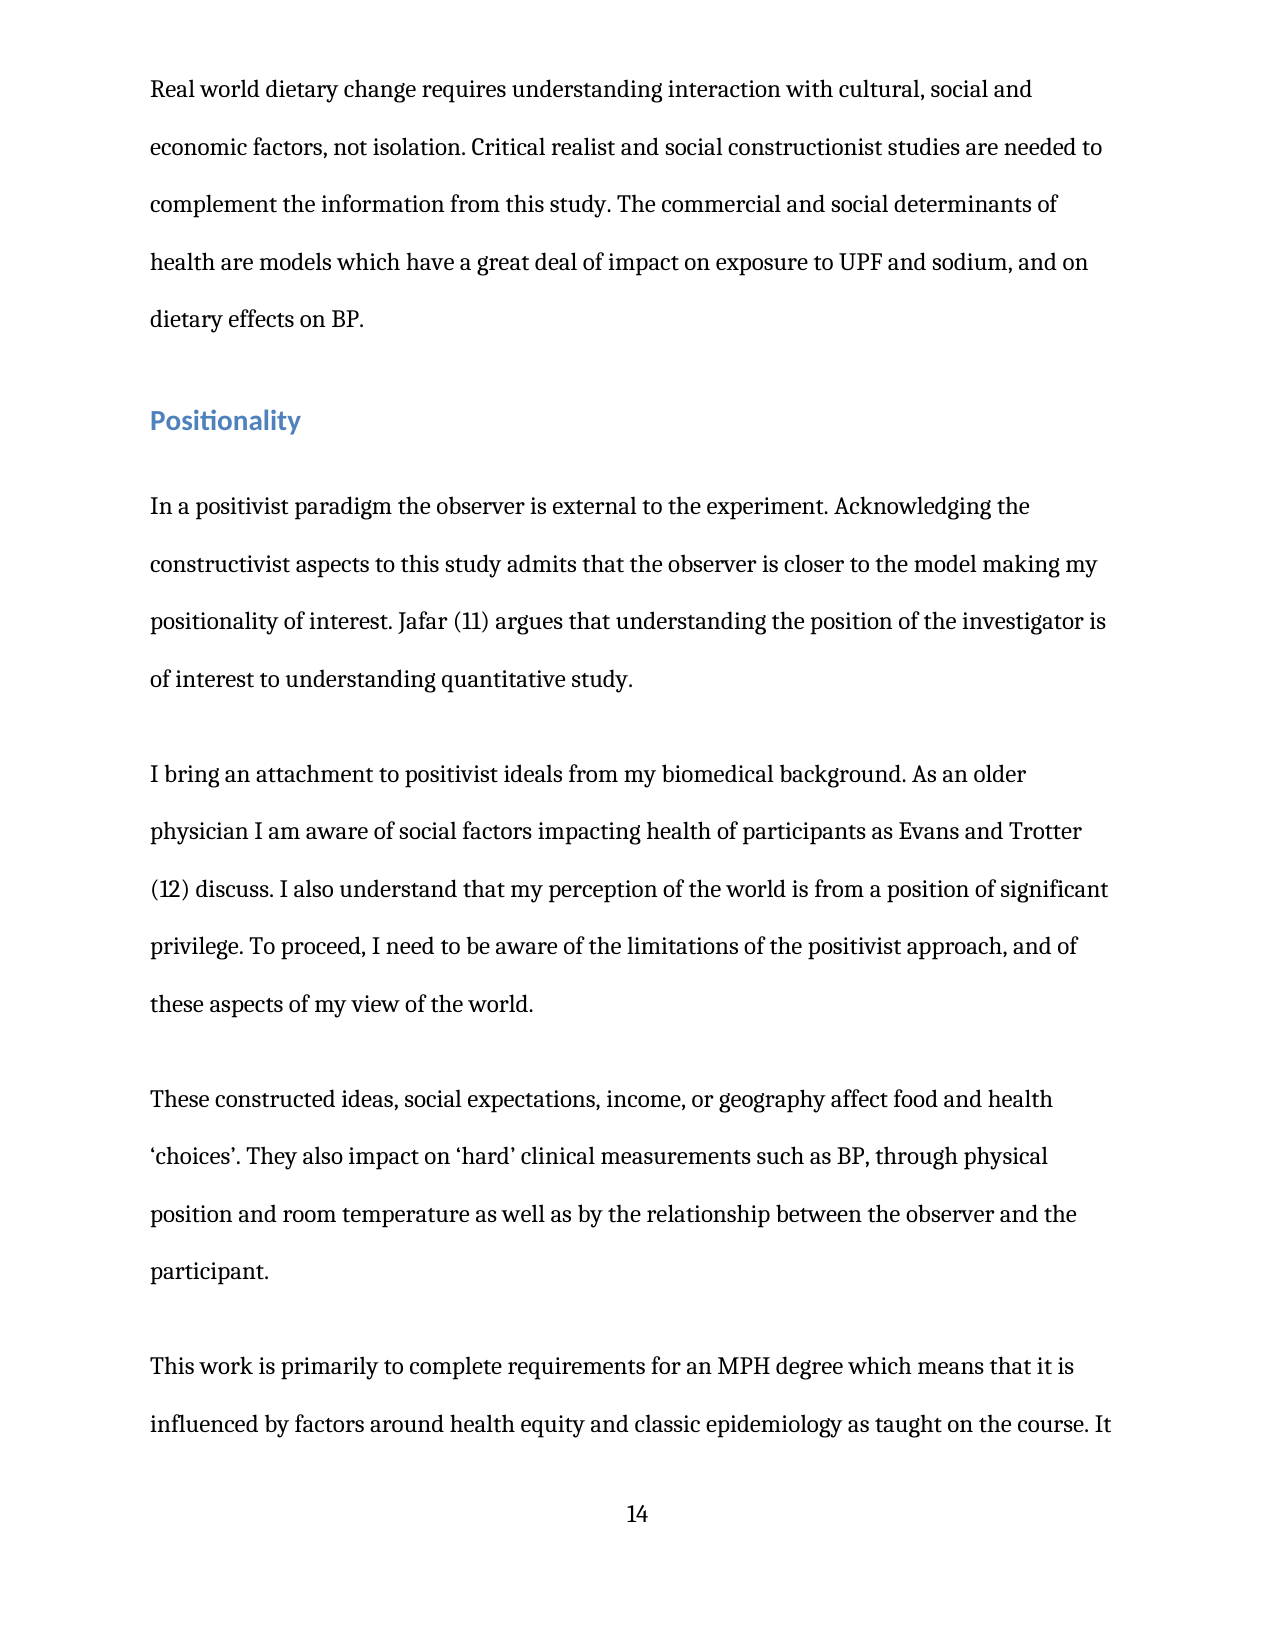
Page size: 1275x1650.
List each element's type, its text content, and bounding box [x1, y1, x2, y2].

text These constructed ideas, social expectations, income, or geography affect food and health ‘choices’. They also impact on ‘hard’ clinical measurements such as BP, through physical position and room temperature as well as by the relationship between the observer and the participant. [150, 1084, 1125, 1286]
text Real world dietary change requires understanding interaction with cultural, social and economic factors, not isolation. Critical realist and social constructionist studies are needed to complement the information from this study. The commercial and social determinants of health are models which have a great deal of impact on exposure to UPF and sodium, and on dietary effects on BP. [150, 75, 1125, 334]
text I bring an attachment to positivist ideals from my biomedical background. As an older physician I am aware of social factors impacting health of participants as Evans and Trotter (12) discuss. I also understand that my perception of the world is from a position of significant privilege. To proceed, I need to be aware of the limitations of the positivist approach, and of these aspects of my view of the world. [150, 759, 1125, 1018]
subtitle Positionality [150, 402, 1125, 438]
text In a positivist paradigm the observer is external to the experiment. Acknowledging the constructivist aspects to this study admits that the observer is closer to the model making my positionality of interest. Jafar (11) argues that understanding the position of the investigator is of interest to understanding quantitative study. [150, 492, 1125, 693]
text This work is primarily to complete requirements for an MPH degree which means that it is influenced by factors around health equity and classic epidemiology as taught on the course. It [150, 1352, 1125, 1438]
